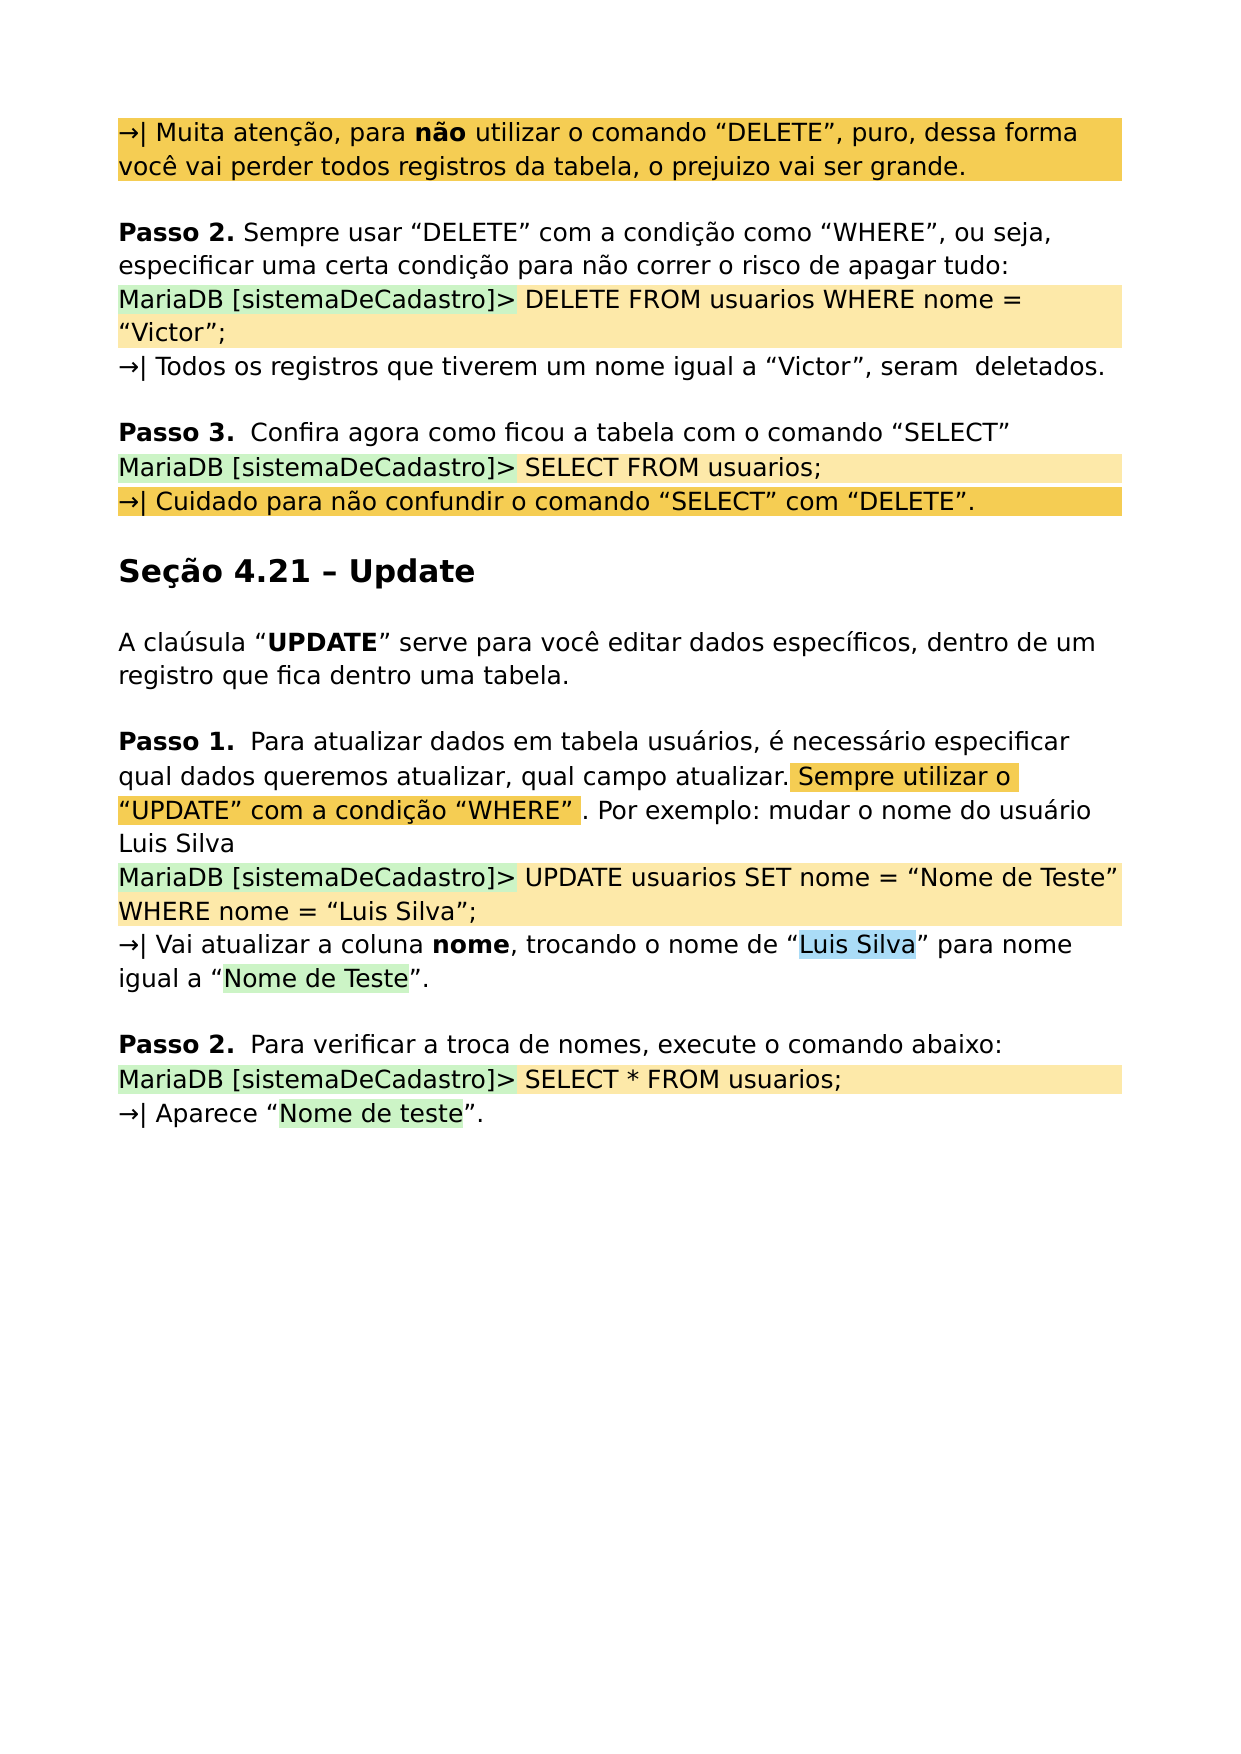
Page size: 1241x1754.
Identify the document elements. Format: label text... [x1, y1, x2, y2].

text MariaDB [sistemaDeCadastro]> DELETE FROM usuarios WHERE nome = “Victor”; [118, 285, 1122, 348]
text MariaDB [sistemaDeCadastro]> SELECT FROM usuarios; [118, 454, 1122, 483]
text →| Vai atualizar a coluna nome, trocando o nome de “Luis Silva” para nome igual a “Nome de Teste”. [118, 930, 1122, 993]
text Seção 4.21 – Update [118, 553, 1122, 590]
text MariaDB [sistemaDeCadastro]> SELECT * FROM usuarios; [118, 1065, 1122, 1094]
text Passo 3. Confira agora como ficou a tabela com o comando “SELECT” [118, 418, 1122, 449]
text Passo 1. Para atualizar dados em tabela usuários, é necessário especificar qual dados queremos atualizar, qual campo atualizar. Sempre utilizar o “UPDATE” com a condição “WHERE” . Por exemplo: mudar o nome do usuário Luis Silva [118, 727, 1122, 859]
text →| Muita atenção, para não utilizar o comando “DELETE”, puro, dessa forma você vai perder todos registros da tabela, o prejuizo vai ser grande. [118, 118, 1122, 181]
text →| Todos os registros que tiverem um nome igual a “Victor”, seram deletados. [118, 352, 1122, 381]
text MariaDB [sistemaDeCadastro]> UPDATE usuarios SET nome = “Nome de Teste” WHERE nome = “Luis Silva”; [118, 863, 1122, 926]
text Passo 2. Sempre usar “DELETE” com a condição como “WHERE”, ou seja, especificar uma certa condição para não correr o risco de apagar tudo: [118, 218, 1122, 281]
text A claúsula “UPDATE” serve para você editar dados específicos, dentro de um registro que fica dentro uma tabela. [118, 628, 1122, 690]
text →| Aparece “Nome de teste”. [118, 1099, 1122, 1128]
text →| Cuidado para não confundir o comando “SELECT” com “DELETE”. [118, 487, 1122, 516]
text Passo 2. Para verificar a troca de nomes, execute o comando abaixo: [118, 1030, 1122, 1061]
